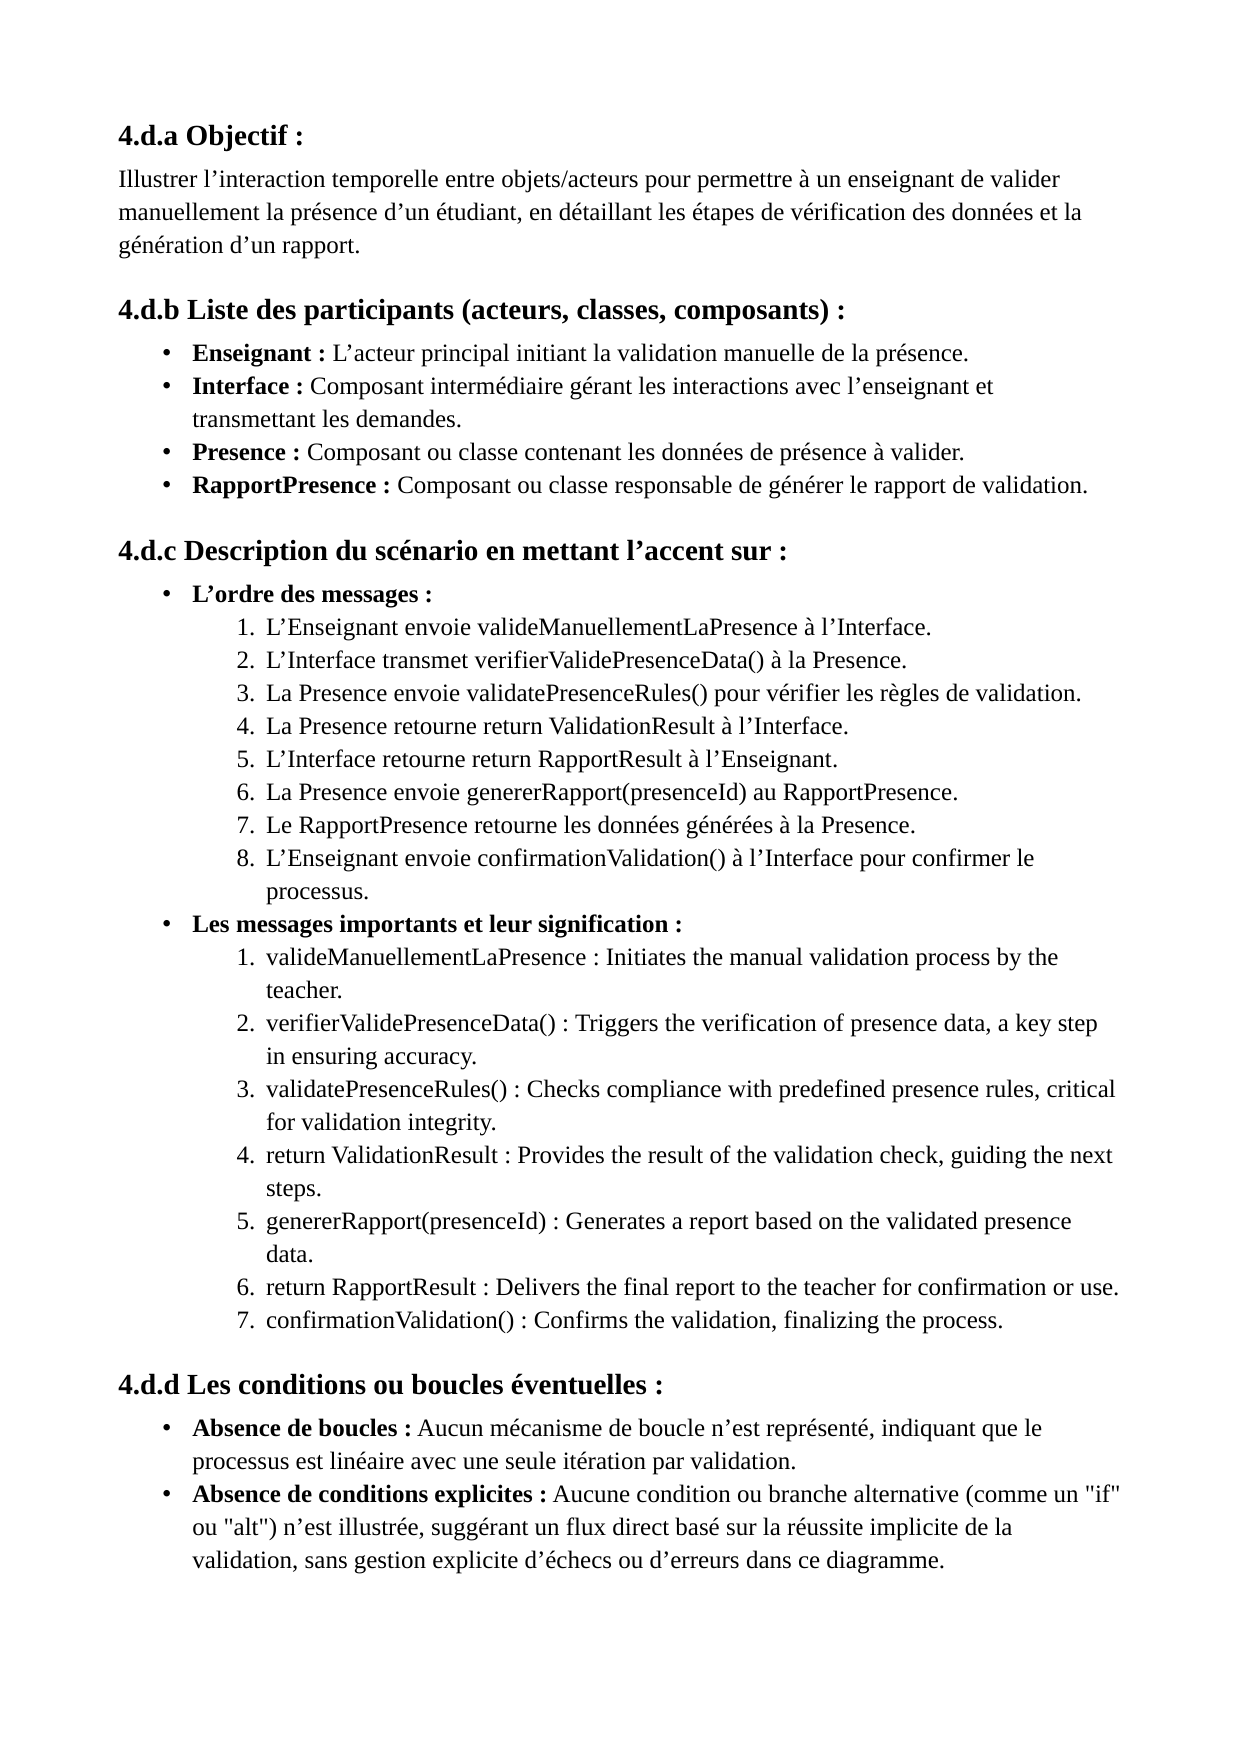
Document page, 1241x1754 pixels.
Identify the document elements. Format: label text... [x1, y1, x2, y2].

list return ValidationResult : Provides the result of the validation check, guiding the next steps. [236, 1140, 1122, 1202]
subtitle 4.d.b Liste des participants (acteurs, classes, composants) : [118, 292, 1122, 326]
text Illustrer l’interaction temporelle entre objets/acteurs pour permettre à un enseignant de valider manuellement la présence d’un étudiant, en détaillant les étapes de vérification des données et la génération d’un rapport. [118, 164, 1122, 259]
list L’Enseignant envoie confirmationValidation() à l’Interface pour confirmer le processus. [236, 843, 1122, 905]
list La Presence envoie validatePresenceRules() pour vérifier les règles de validation. [236, 678, 1122, 707]
list RapportPresence : Composant ou classe responsable de générer le rapport de validation. [162, 471, 1122, 499]
list Interface : Composant intermédiaire gérant les interactions avec l’enseignant et transmettant les demandes. [162, 371, 1122, 433]
list L’ordre des messages : [162, 579, 1122, 607]
list Les messages importants et leur signification : [162, 909, 1122, 938]
list L’Interface retourne return RapportResult à l’Enseignant. [236, 744, 1122, 773]
list Enseignant : L’acteur principal initiant la validation manuelle de la présence. [162, 338, 1122, 367]
list L’Interface transmet verifierValidePresenceData() à la Presence. [236, 645, 1122, 673]
list La Presence retourne return ValidationResult à l’Interface. [236, 711, 1122, 739]
list valideManuellementLaPresence : Initiates the manual validation process by the teacher. [236, 942, 1122, 1004]
list confirmationValidation() : Confirms the validation, finalizing the process. [236, 1305, 1122, 1334]
list L’Enseignant envoie valideManuellementLaPresence à l’Interface. [236, 612, 1122, 641]
subtitle 4.d.a Objectif : [118, 118, 1122, 152]
subtitle 4.d.d Les conditions ou boucles éventuelles : [118, 1367, 1122, 1401]
list verifierValidePresenceData() : Triggers the verification of presence data, a key step in ensuring accuracy. [236, 1008, 1122, 1070]
list Absence de conditions explicites : Aucune condition ou branche alternative (comme un "if" ou "alt") n’est illustrée, suggérant un flux direct basé sur la réussite implicite de la validation, sans gestion explicite d’échecs ou d’erreurs dans ce diagramme. [162, 1479, 1122, 1574]
list return RapportResult : Delivers the final report to the teacher for confirmation or use. [236, 1272, 1122, 1301]
list Presence : Composant ou classe contenant les données de présence à valider. [162, 437, 1122, 466]
list Le RapportPresence retourne les données générées à la Presence. [236, 810, 1122, 839]
list validatePresenceRules() : Checks compliance with predefined presence rules, critical for validation integrity. [236, 1074, 1122, 1136]
subtitle 4.d.c Description du scénario en mettant l’accent sur : [118, 533, 1122, 566]
list Absence de boucles : Aucun mécanisme de boucle n’est représenté, indiquant que le processus est linéaire avec une seule itération par validation. [162, 1413, 1122, 1475]
list genererRapport(presenceId) : Generates a report based on the validated presence data. [236, 1206, 1122, 1268]
list La Presence envoie genererRapport(presenceId) au RapportPresence. [236, 777, 1122, 806]
